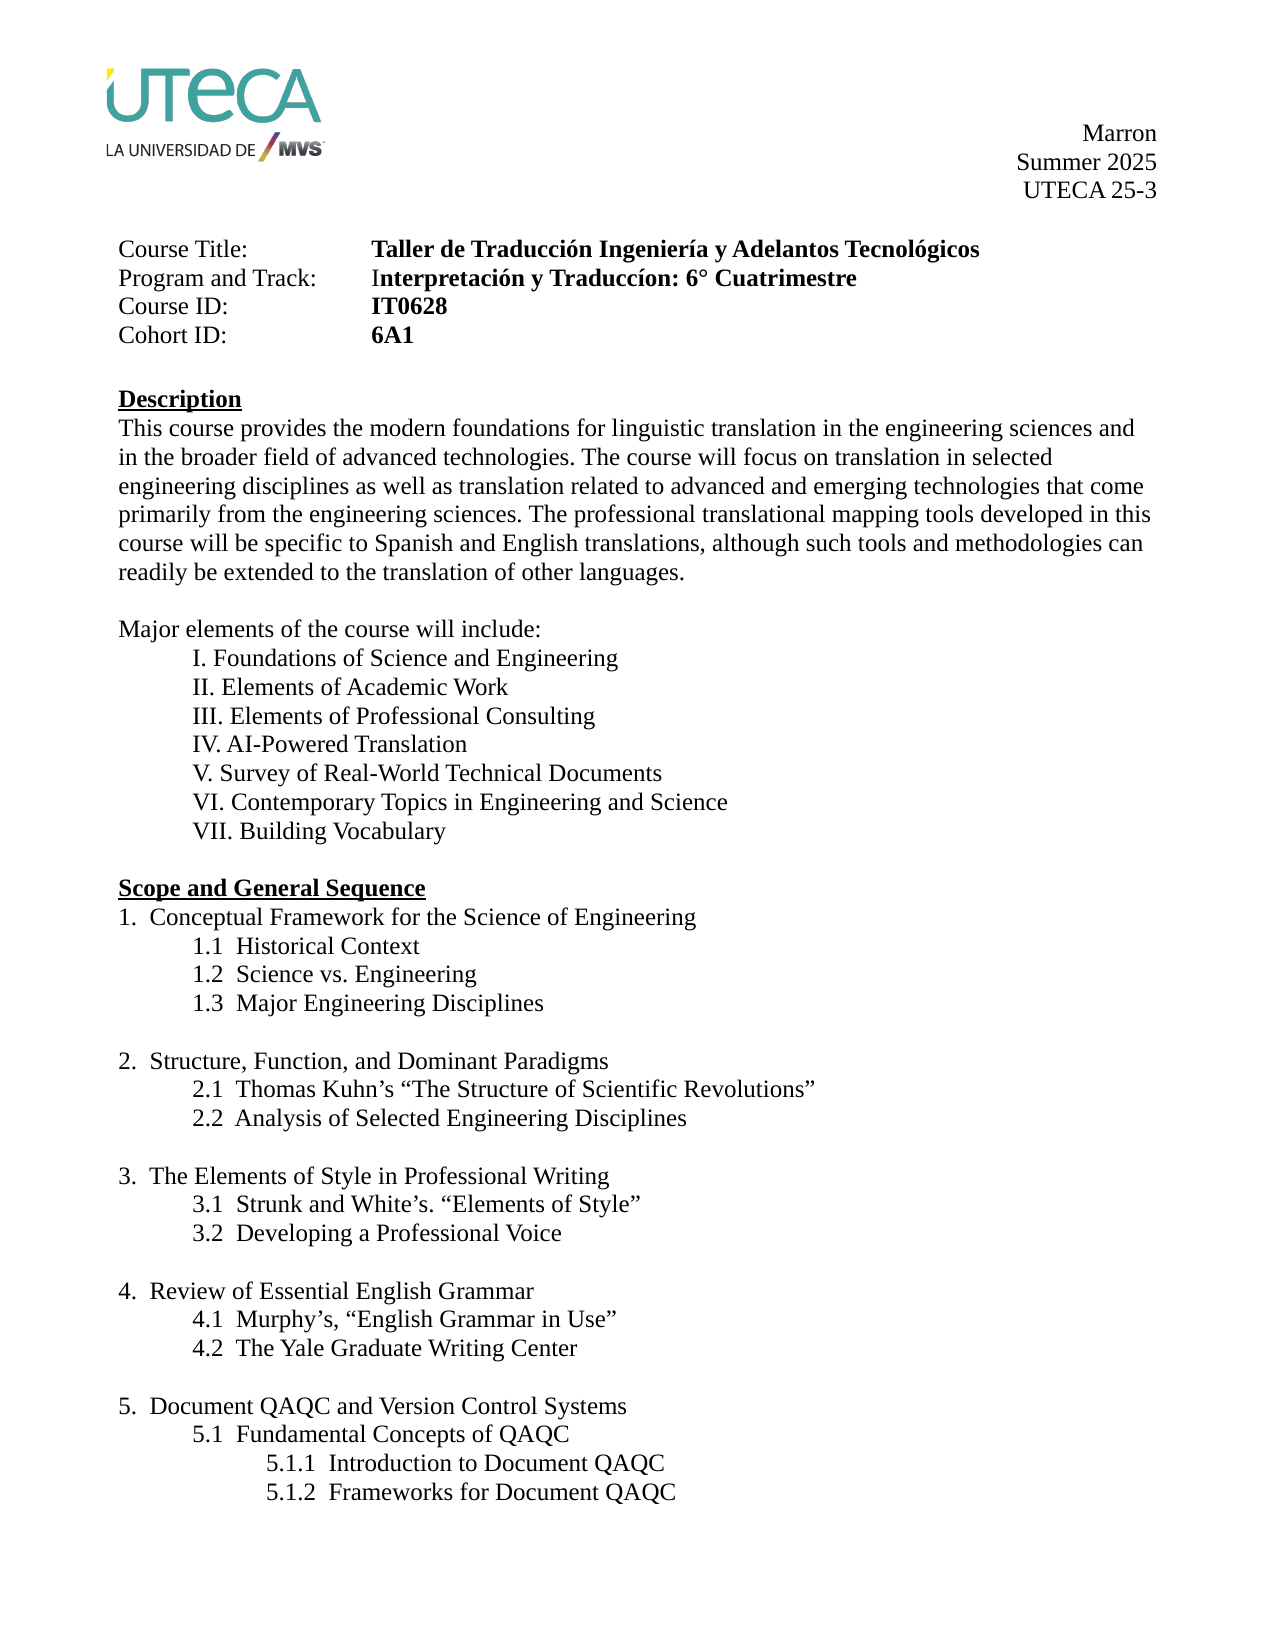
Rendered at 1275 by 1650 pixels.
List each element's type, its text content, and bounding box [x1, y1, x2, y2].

table_header Course Title: [118, 234, 371, 263]
text Description [118, 384, 1157, 413]
text 4. Review of Essential English Grammar [118, 1276, 1157, 1304]
text 2. Structure, Function, and Dominant Paradigms [118, 1046, 1157, 1074]
text 4.2 The Yale Graduate Writing Center [192, 1333, 1157, 1362]
table_cell Course ID: [118, 291, 371, 320]
text VI. Contemporary Topics in Engineering and Science [192, 787, 1157, 816]
picture [104, 64, 328, 166]
table_cell Interpretación y Traduccíon: 6° Cuatrimestre [371, 263, 1157, 291]
table_cell Cohort ID: [118, 320, 371, 356]
text This course provides the modern foundations for linguistic translation in the engineering sciences and in the broader field of advanced technologies. The course will focus on translation in selected engineering disciplines as well as translation related to advanced and emerging technologies that come primarily from the engineering sciences. The professional translational mapping tools developed in this course will be specific to Spanish and English translations, although such tools and methodologies can readily be extended to the translation of other languages. [118, 413, 1157, 586]
text 3. The Elements of Style in Professional Writing [118, 1161, 1157, 1189]
table_cell 6A1 [371, 320, 1157, 356]
text V. Survey of Real-World Technical Documents [192, 758, 1157, 787]
text 1.3 Major Engineering Disciplines [192, 988, 1157, 1017]
text 4.1 Murphy’s, “English Grammar in Use” [192, 1304, 1157, 1333]
text 1.2 Science vs. Engineering [192, 959, 1157, 988]
table_cell Program and Track: [118, 263, 371, 291]
text 3.1 Strunk and White’s. “Elements of Style” [192, 1189, 1157, 1218]
text 5.1.1 Introduction to Document QAQC [266, 1448, 1157, 1477]
table_header Taller de Traducción Ingeniería y Adelantos Tecnológicos [371, 234, 1157, 263]
text I. Foundations of Science and Engineering [192, 643, 1157, 672]
text Scope and General Sequence [118, 873, 1157, 902]
text III. Elements of Professional Consulting [192, 701, 1157, 729]
text 5. Document QAQC and Version Control Systems [118, 1391, 1157, 1419]
text 5.1 Fundamental Concepts of QAQC [192, 1419, 1157, 1448]
table_cell IT0628 [371, 291, 1157, 320]
text IV. AI-Powered Translation [192, 729, 1157, 758]
text 1. Conceptual Framework for the Science of Engineering [118, 902, 1157, 931]
text 1.1 Historical Context [192, 931, 1157, 959]
text 3.2 Developing a Professional Voice [192, 1218, 1157, 1247]
text VII. Building Vocabulary [192, 816, 1157, 844]
text 2.2 Analysis of Selected Engineering Disciplines [192, 1103, 1157, 1132]
text Major elements of the course will include: [118, 614, 1157, 643]
text 5.1.2 Frameworks for Document QAQC [266, 1477, 1157, 1506]
text II. Elements of Academic Work [192, 672, 1157, 701]
text 2.1 Thomas Kuhn’s “The Structure of Scientific Revolutions” [192, 1074, 1157, 1103]
